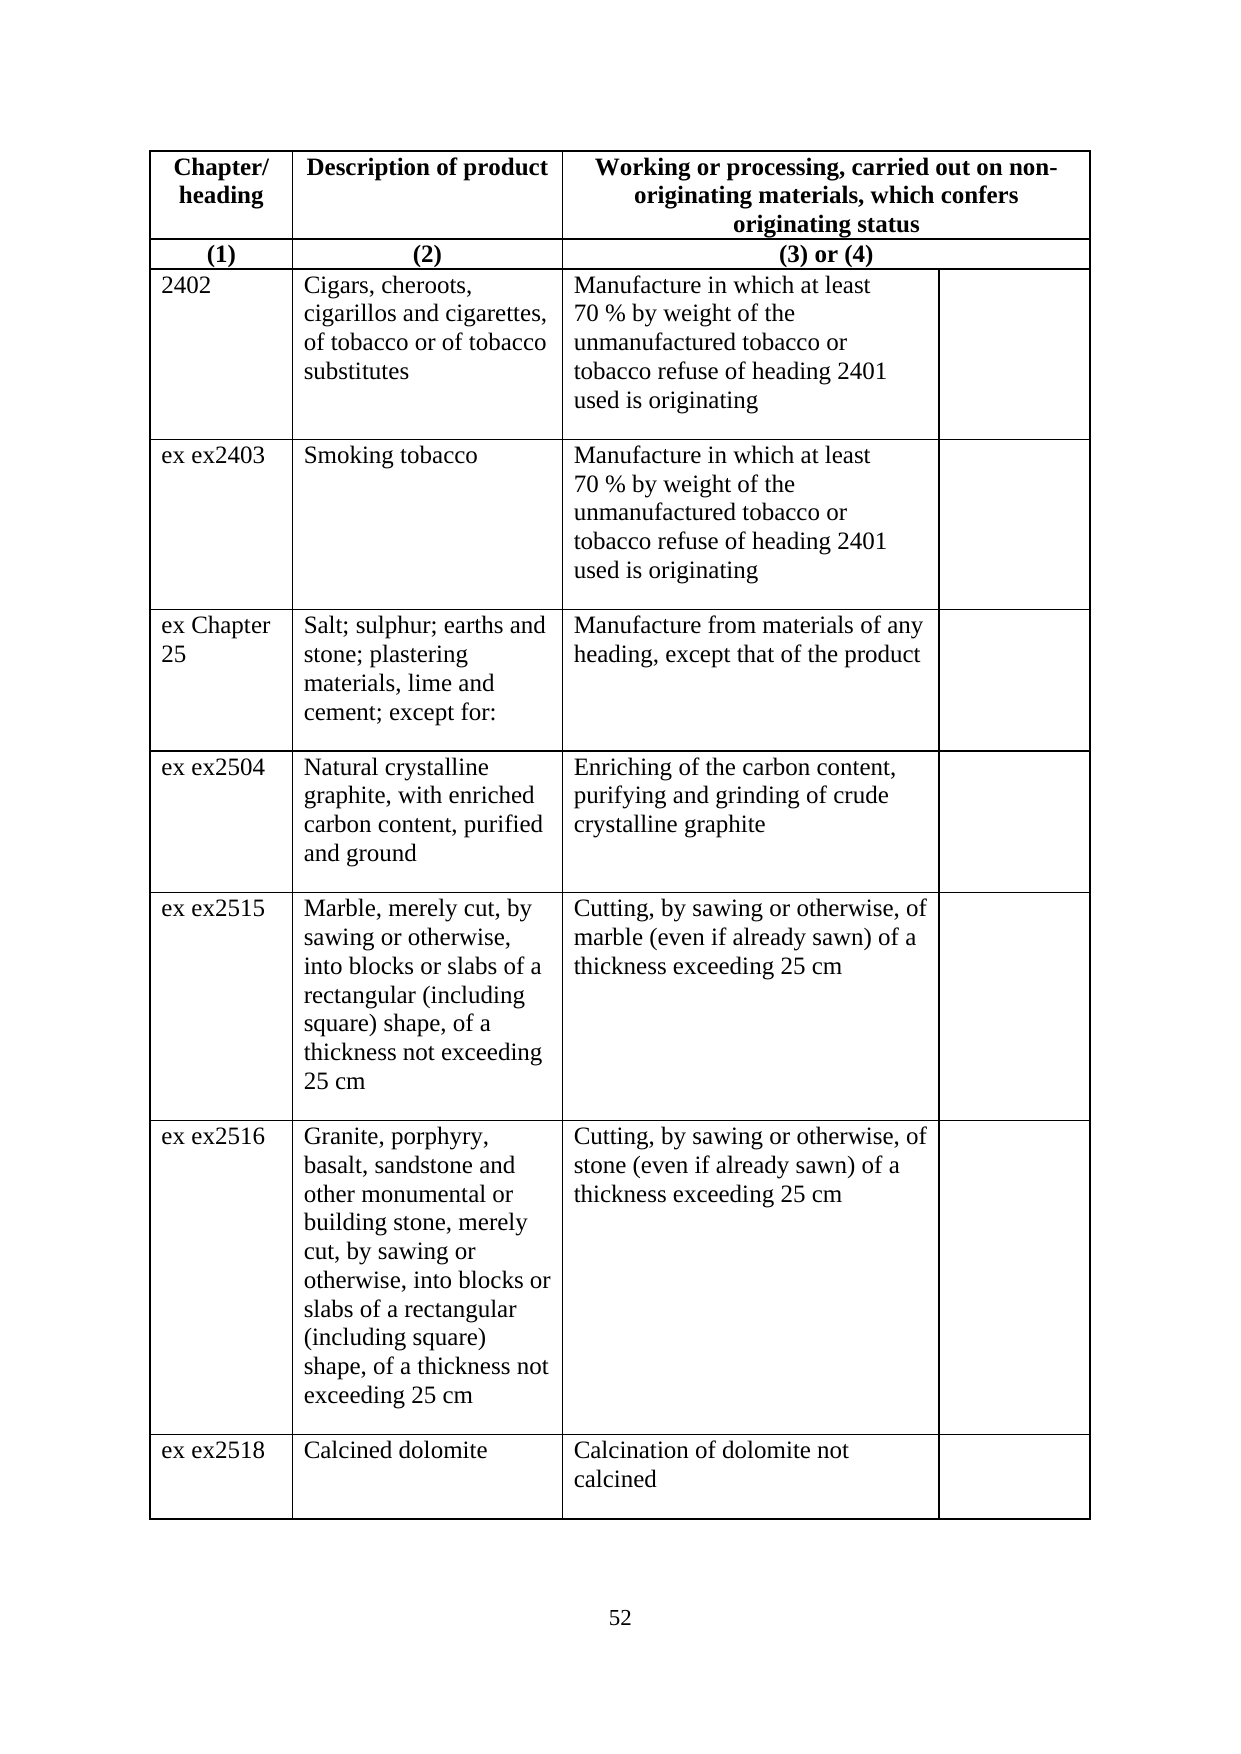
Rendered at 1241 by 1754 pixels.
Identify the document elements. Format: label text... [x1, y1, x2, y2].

table_cell Manufacture from materials of any heading, except that of the product [563, 610, 938, 750]
table_cell ex ex2515 [151, 893, 292, 1120]
table_cell ex ex2518 [151, 1435, 292, 1518]
table_cell (3) or (4) [563, 240, 1089, 268]
table_cell ex ex2504 [151, 752, 292, 892]
table_cell Cigars, cheroots, cigarillos and cigarettes, of tobacco or of tobacco substitutes [293, 270, 562, 438]
table_cell Salt; sulphur; earths and stone; plastering materials, lime and cement; except for: [293, 610, 562, 750]
table_cell (1) [151, 240, 292, 268]
table_cell [940, 610, 1089, 750]
table_cell Calcined dolomite [293, 1435, 562, 1518]
table_cell Enriching of the carbon content, purifying and grinding of crude crystalline graphite [563, 752, 938, 892]
table_cell [940, 1435, 1089, 1518]
table_cell Marble, merely cut, by sawing or otherwise, into blocks or slabs of a rectangular (including square) shape, of a thickness not exceeding 25 cm [293, 893, 562, 1120]
table_cell ex ex2403 [151, 440, 292, 609]
table_header Chapter/ heading [151, 152, 292, 238]
table_cell Natural crystalline graphite, with enriched carbon content, purified and ground [293, 752, 562, 892]
table_cell Manufacture in which at least 70 % by weight of the unmanufactured tobacco or tobacco refuse of heading 2401 used is originating [563, 270, 938, 438]
table_cell [940, 270, 1089, 438]
table_cell Granite, porphyry, basalt, sandstone and other monumental or building stone, merely cut, by sawing or otherwise, into blocks or slabs of a rectangular (including square) shape, of a thickness not exceeding 25 cm [293, 1121, 562, 1434]
table_cell [940, 1121, 1089, 1434]
table_cell Cutting, by sawing or otherwise, of marble (even if already sawn) of a thickness exceeding 25 cm [563, 893, 938, 1120]
table_cell ex ex2516 [151, 1121, 292, 1434]
table_cell Manufacture in which at least 70 % by weight of the unmanufactured tobacco or tobacco refuse of heading 2401 used is originating [563, 440, 938, 609]
table_cell Smoking tobacco [293, 440, 562, 609]
table_header Description of product [293, 152, 562, 238]
table_cell Cutting, by sawing or otherwise, of stone (even if already sawn) of a thickness exceeding 25 cm [563, 1121, 938, 1434]
table_cell ex Chapter 25 [151, 610, 292, 750]
table_cell [940, 752, 1089, 892]
table_cell [940, 893, 1089, 1120]
table_cell 2402 [151, 270, 292, 438]
table_cell Calcination of dolomite not calcined [563, 1435, 938, 1518]
table_cell (2) [293, 240, 562, 268]
table_header Working or processing, carried out on non-originating materials, which confers originating status [563, 152, 1089, 238]
table_cell [940, 440, 1089, 609]
